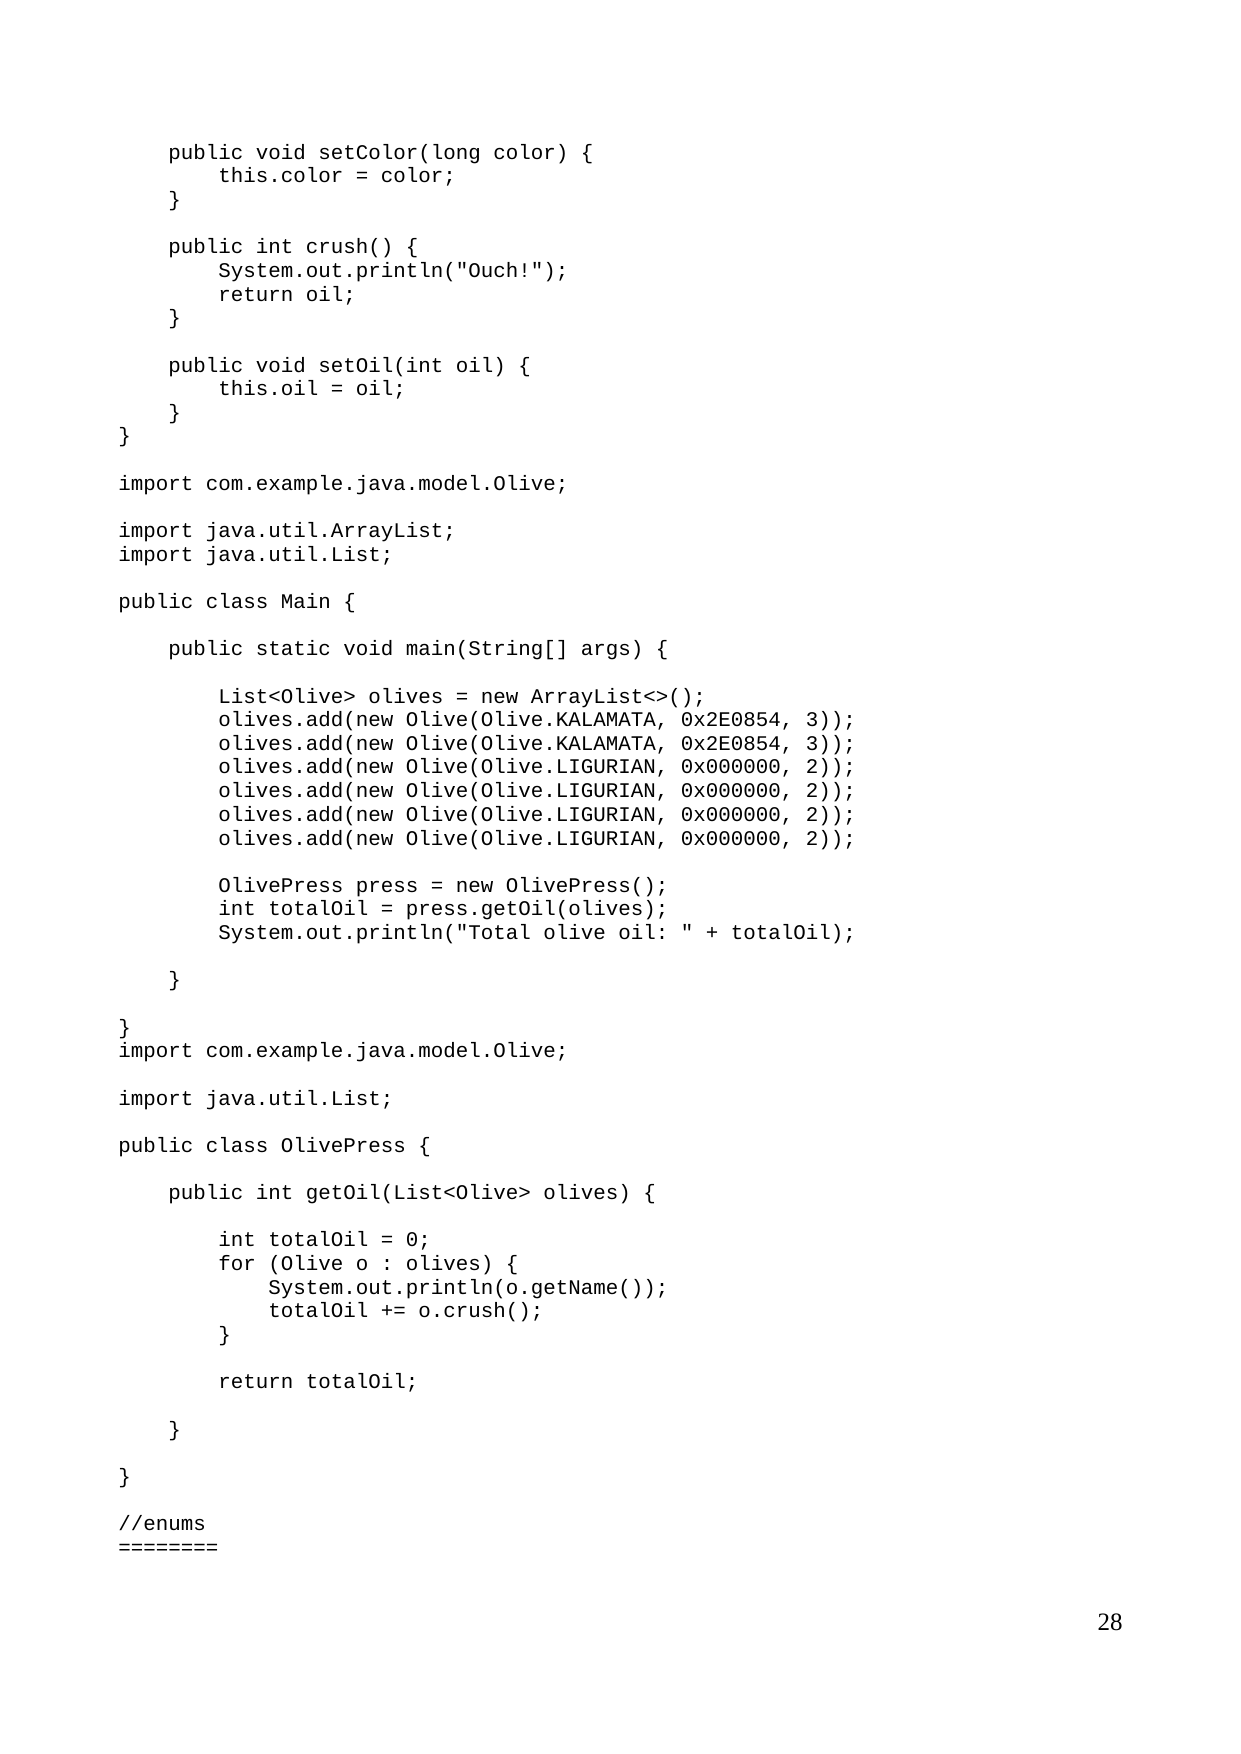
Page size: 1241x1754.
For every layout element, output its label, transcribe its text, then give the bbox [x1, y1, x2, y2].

text import com.example.java.model.Olive; [118, 473, 1122, 496]
text } [118, 1419, 1122, 1442]
text int totalOil = press.getOil(olives); [118, 898, 1122, 922]
text } [118, 402, 1122, 426]
text public int crush() { [118, 236, 1122, 260]
text public static void main(String[] args) { [118, 638, 1122, 662]
text public void setColor(long color) { [118, 142, 1122, 165]
text import com.example.java.model.Olive; [118, 1040, 1122, 1064]
text } [118, 426, 1122, 449]
text ======== [118, 1537, 1122, 1561]
text } [118, 969, 1122, 993]
text olives.add(new Olive(Olive.KALAMATA, 0x2E0854, 3)); [118, 709, 1122, 733]
text olives.add(new Olive(Olive.KALAMATA, 0x2E0854, 3)); [118, 733, 1122, 757]
text import java.util.List; [118, 1088, 1122, 1111]
text System.out.println("Total olive oil: " + totalOil); [118, 922, 1122, 946]
text return oil; [118, 284, 1122, 307]
text } [118, 189, 1122, 213]
text public class Main { [118, 591, 1122, 615]
text olives.add(new Olive(Olive.LIGURIAN, 0x000000, 2)); [118, 780, 1122, 804]
text olives.add(new Olive(Olive.LIGURIAN, 0x000000, 2)); [118, 804, 1122, 827]
text } [118, 1466, 1122, 1489]
text System.out.println(o.getName()); [118, 1277, 1122, 1300]
text List<Olive> olives = new ArrayList<>(); [118, 686, 1122, 709]
text } [118, 307, 1122, 331]
text public class OlivePress { [118, 1135, 1122, 1158]
text totalOil += o.crush(); [118, 1300, 1122, 1324]
text import java.util.ArrayList; [118, 520, 1122, 544]
text OlivePress press = new OlivePress(); [118, 875, 1122, 898]
text } [118, 1017, 1122, 1040]
text import java.util.List; [118, 544, 1122, 567]
text olives.add(new Olive(Olive.LIGURIAN, 0x000000, 2)); [118, 757, 1122, 780]
text this.oil = oil; [118, 378, 1122, 402]
text //enums [118, 1513, 1122, 1537]
text olives.add(new Olive(Olive.LIGURIAN, 0x000000, 2)); [118, 827, 1122, 851]
text return totalOil; [118, 1371, 1122, 1395]
text System.out.println("Ouch!"); [118, 260, 1122, 284]
text int totalOil = 0; [118, 1229, 1122, 1253]
text } [118, 1324, 1122, 1348]
text public int getOil(List<Olive> olives) { [118, 1182, 1122, 1206]
text this.color = color; [118, 165, 1122, 189]
text public void setOil(int oil) { [118, 354, 1122, 378]
text for (Olive o : olives) { [118, 1253, 1122, 1277]
